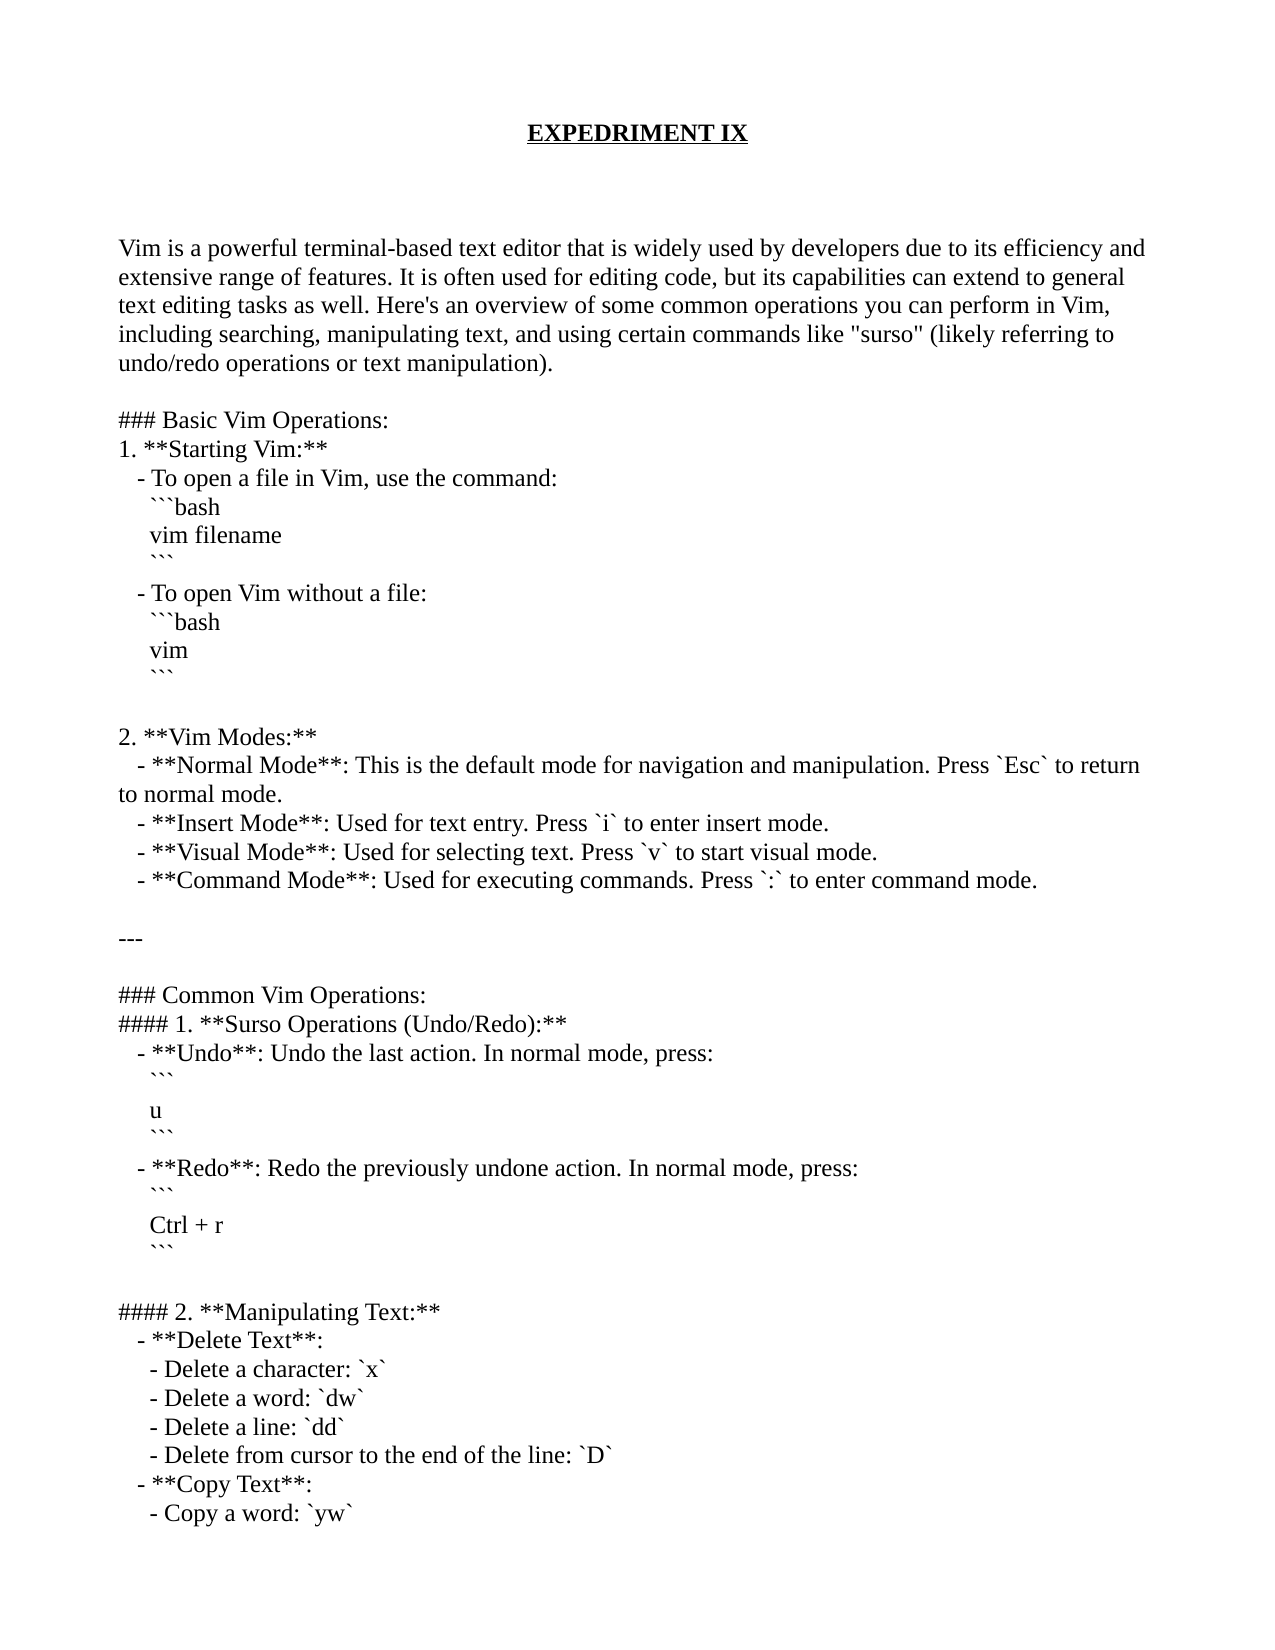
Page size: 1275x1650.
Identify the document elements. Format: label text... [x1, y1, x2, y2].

text 2. **Vim Modes:** [118, 722, 1157, 751]
text ``` [118, 549, 1157, 578]
text --- [118, 923, 1157, 952]
text ```bash [118, 492, 1157, 521]
text 1. **Starting Vim:** [118, 434, 1157, 463]
text ```bash [118, 607, 1157, 636]
text - **Insert Mode**: Used for text entry. Press `i` to enter insert mode. [118, 808, 1157, 837]
text - To open Vim without a file: [118, 578, 1157, 607]
text Vim is a powerful terminal-based text editor that is widely used by developers due to its efficiency and extensive range of features. It is often used for editing code, but its capabilities can extend to general text editing tasks as well. Here's an overview of some common operations you can perform in Vim, including searching, manipulating text, and using certain commands like "surso" (likely referring to undo/redo operations or text manipulation). [118, 233, 1157, 377]
text - Delete a word: `dw` [118, 1383, 1157, 1412]
text - Delete from cursor to the end of the line: `D` [118, 1441, 1157, 1469]
text - **Visual Mode**: Used for selecting text. Press `v` to start visual mode. [118, 837, 1157, 866]
text - Delete a character: `x` [118, 1354, 1157, 1383]
text #### 1. **Surso Operations (Undo/Redo):** [118, 1009, 1157, 1038]
text - **Undo**: Undo the last action. In normal mode, press: [118, 1038, 1157, 1067]
text Ctrl + r [118, 1211, 1157, 1239]
text ### Common Vim Operations: [118, 981, 1157, 1009]
text ``` [118, 1239, 1157, 1268]
text u [118, 1096, 1157, 1124]
text ``` [118, 1067, 1157, 1096]
text - Copy a word: `yw` [118, 1498, 1157, 1527]
text vim [118, 636, 1157, 664]
text ``` [118, 1124, 1157, 1153]
text - To open a file in Vim, use the command: [118, 463, 1157, 492]
text - Delete a line: `dd` [118, 1412, 1157, 1441]
text - **Copy Text**: [118, 1469, 1157, 1498]
text ``` [118, 1182, 1157, 1211]
text #### 2. **Manipulating Text:** [118, 1297, 1157, 1326]
text - **Delete Text**: [118, 1326, 1157, 1354]
text ``` [118, 664, 1157, 693]
text ### Basic Vim Operations: [118, 406, 1157, 434]
text - **Normal Mode**: This is the default mode for navigation and manipulation. Press `Esc` to return to normal mode. [118, 751, 1157, 808]
text - **Redo**: Redo the previously undone action. In normal mode, press: [118, 1153, 1157, 1182]
text - **Command Mode**: Used for executing commands. Press `:` to enter command mode. [118, 866, 1157, 894]
text vim filename [118, 521, 1157, 549]
text EXPEDRIMENT IX [118, 118, 1157, 147]
